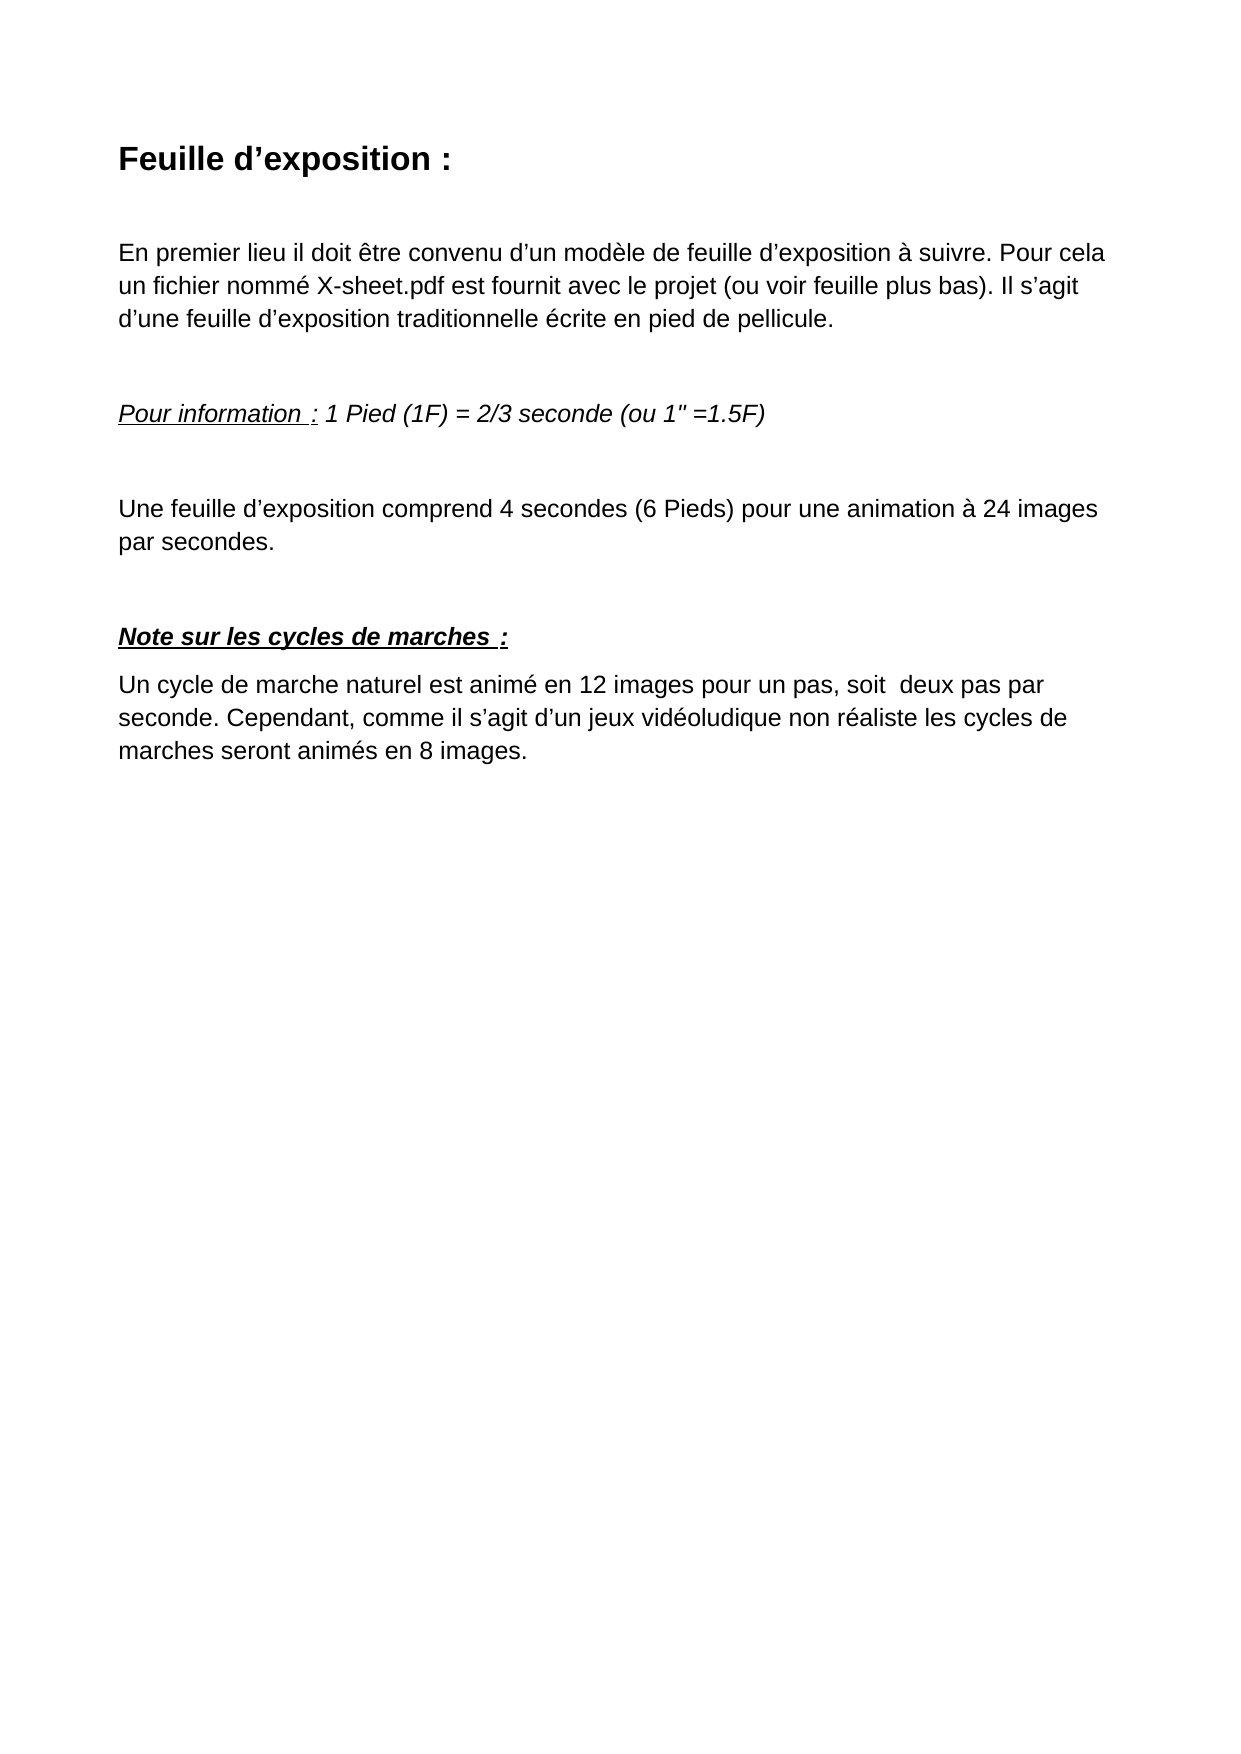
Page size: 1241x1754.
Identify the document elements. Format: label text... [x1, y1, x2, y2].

text Un cycle de marche naturel est animé en 12 images pour un pas, soit deux pas par seconde. Cependant, comme il s’agit d’un jeux vidéoludique non réaliste les cycles de marches seront animés en 8 images. [118, 670, 1122, 765]
text Une feuille d’exposition comprend 4 secondes (6 Pieds) pour une animation à 24 images par secondes. [118, 494, 1122, 556]
text Note sur les cycles de marches : [118, 622, 1122, 651]
subtitle Feuille d’exposition : [118, 139, 1122, 178]
text Pour information : 1 Pied (1F) = 2/3 seconde (ou 1" =1.5F) [118, 399, 1122, 428]
text En premier lieu il doit être convenu d’un modèle de feuille d’exposition à suivre. Pour cela un fichier nommé X-sheet.pdf est fournit avec le projet (ou voir feuille plus bas). Il s’agit d’une feuille d’exposition traditionnelle écrite en pied de pellicule. [118, 238, 1122, 332]
